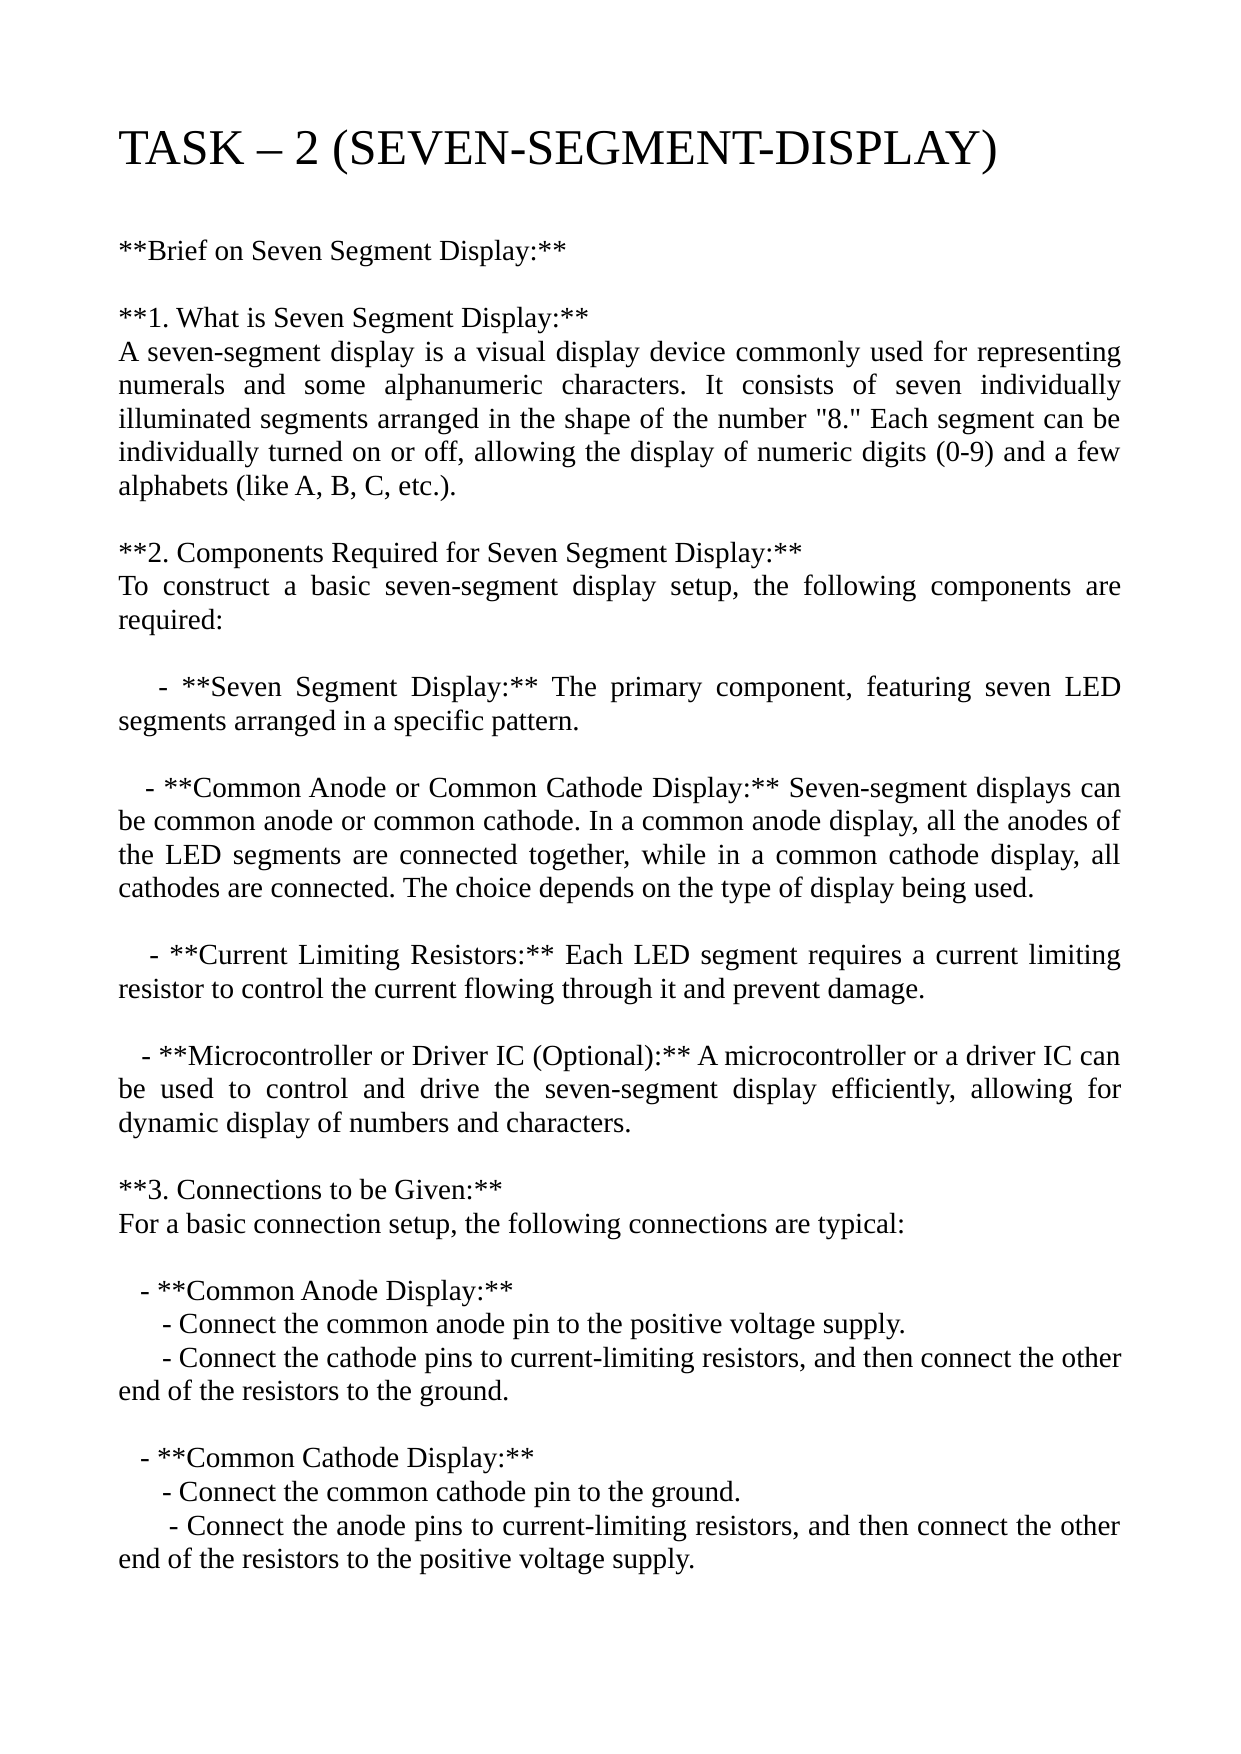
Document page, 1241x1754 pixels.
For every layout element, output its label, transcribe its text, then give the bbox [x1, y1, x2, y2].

text - **Common Anode or Common Cathode Display:** Seven-segment displays can be common anode or common cathode. In a common anode display, all the anodes of the LED segments are connected together, while in a common cathode display, all cathodes are connected. The choice depends on the type of display being used. [118, 770, 1122, 904]
text - Connect the common cathode pin to the ground. [118, 1474, 1122, 1508]
text To construct a basic seven-segment display setup, the following components are required: [118, 568, 1122, 636]
text A seven-segment display is a visual display device commonly used for representing numerals and some alphanumeric characters. It consists of seven individually illuminated segments arranged in the shape of the number "8." Each segment can be individually turned on or off, allowing the display of numeric digits (0-9) and a few alphabets (like A, B, C, etc.). [118, 334, 1122, 501]
text TASK – 2 (SEVEN-SEGMENT-DISPLAY) [118, 118, 1122, 176]
text - **Common Cathode Display:** [118, 1441, 1122, 1474]
text **3. Connections to be Given:** [118, 1172, 1122, 1206]
text **2. Components Required for Seven Segment Display:** [118, 535, 1122, 568]
text - **Microcontroller or Driver IC (Optional):** A microcontroller or a driver IC can be used to control and drive the seven-segment display efficiently, allowing for dynamic display of numbers and characters. [118, 1038, 1122, 1139]
text - **Seven Segment Display:** The primary component, featuring seven LED segments arranged in a specific pattern. [118, 669, 1122, 736]
text - Connect the cathode pins to current-limiting resistors, and then connect the other end of the resistors to the ground. [118, 1340, 1122, 1407]
text - Connect the common anode pin to the positive voltage supply. [118, 1306, 1122, 1340]
text - **Current Limiting Resistors:** Each LED segment requires a current limiting resistor to control the current flowing through it and prevent damage. [118, 937, 1122, 1004]
text For a basic connection setup, the following connections are typical: [118, 1206, 1122, 1239]
text **Brief on Seven Segment Display:** [118, 233, 1122, 267]
text **1. What is Seven Segment Display:** [118, 300, 1122, 334]
text - Connect the anode pins to current-limiting resistors, and then connect the other end of the resistors to the positive voltage supply. [118, 1508, 1122, 1575]
text - **Common Anode Display:** [118, 1273, 1122, 1306]
